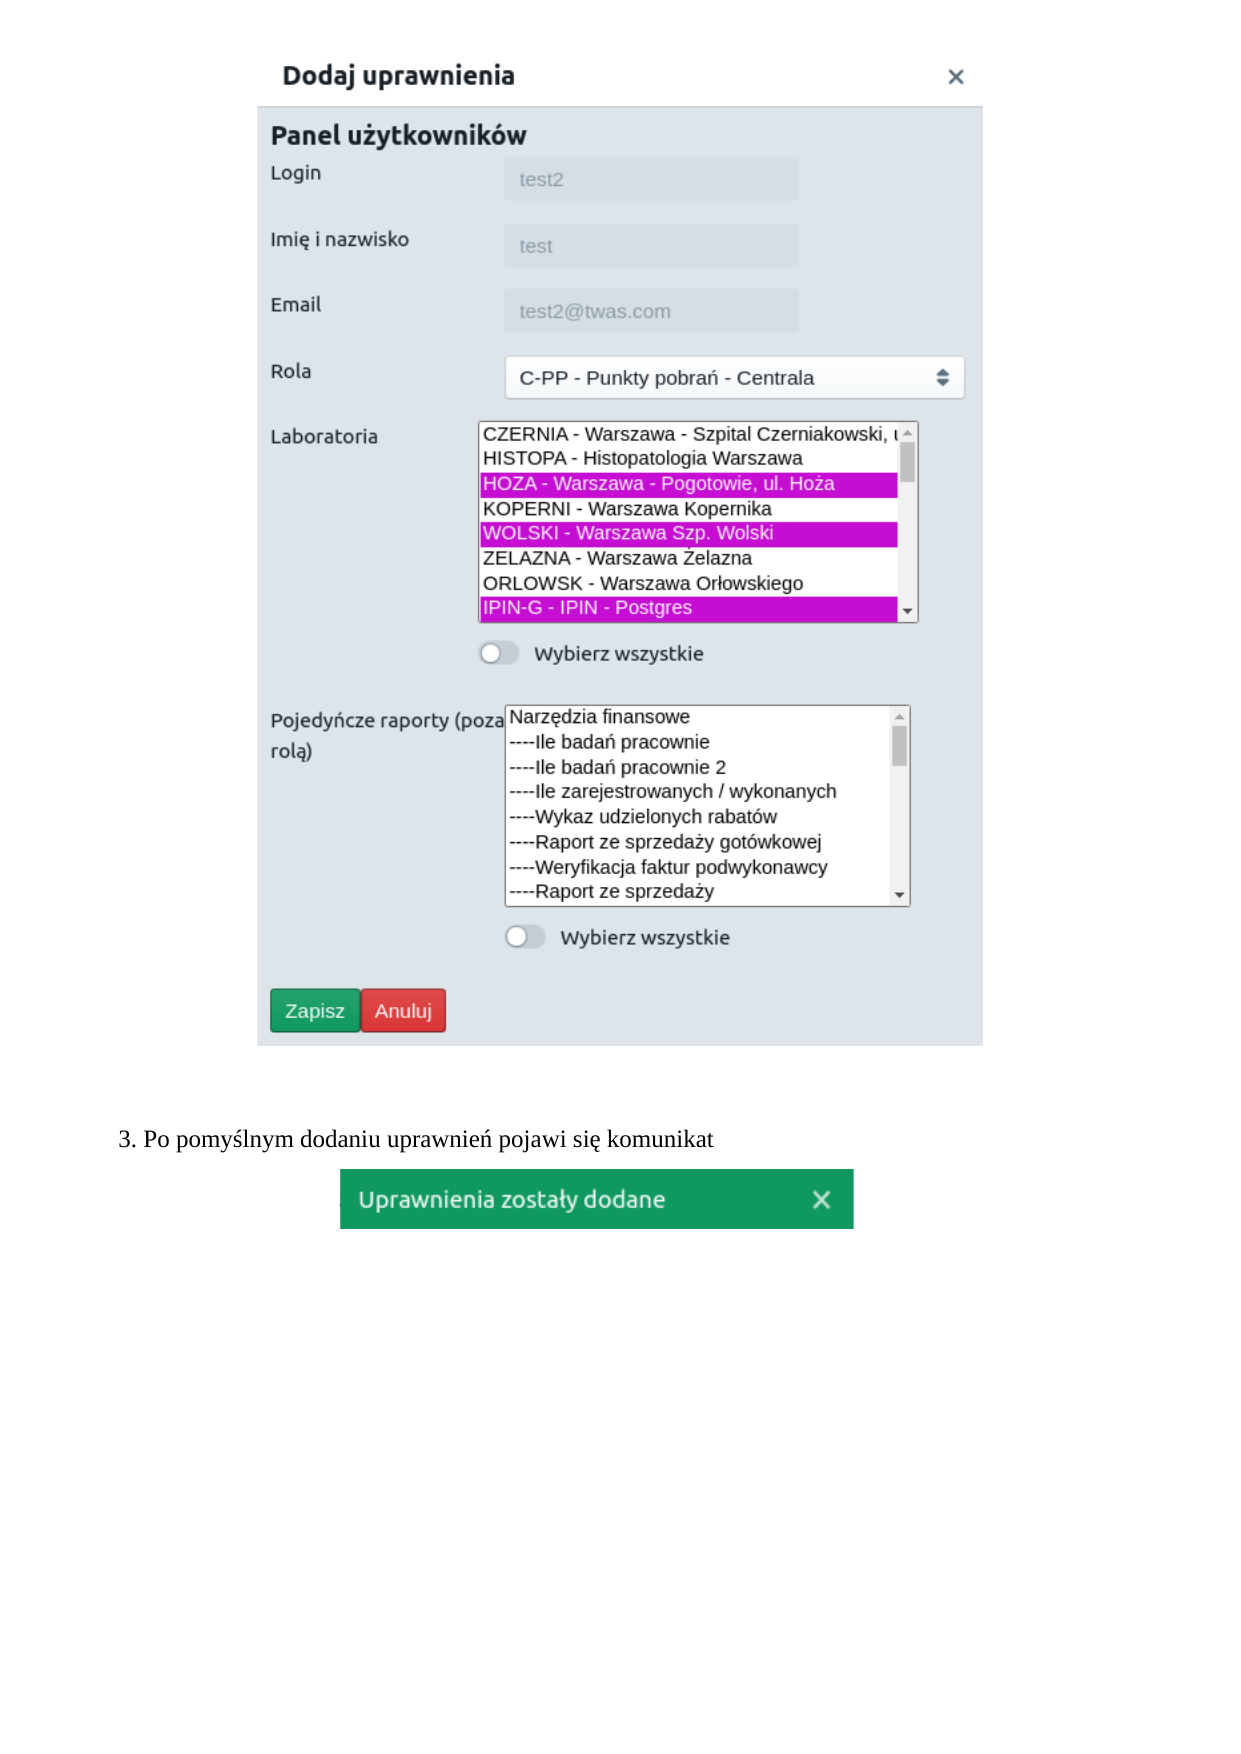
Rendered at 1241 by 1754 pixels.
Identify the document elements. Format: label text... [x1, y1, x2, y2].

picture [339, 1169, 854, 1229]
picture [257, 54, 983, 1046]
text 3. Po pomyślnym dodaniu uprawnień pojawi się komunikat [118, 1124, 1122, 1153]
